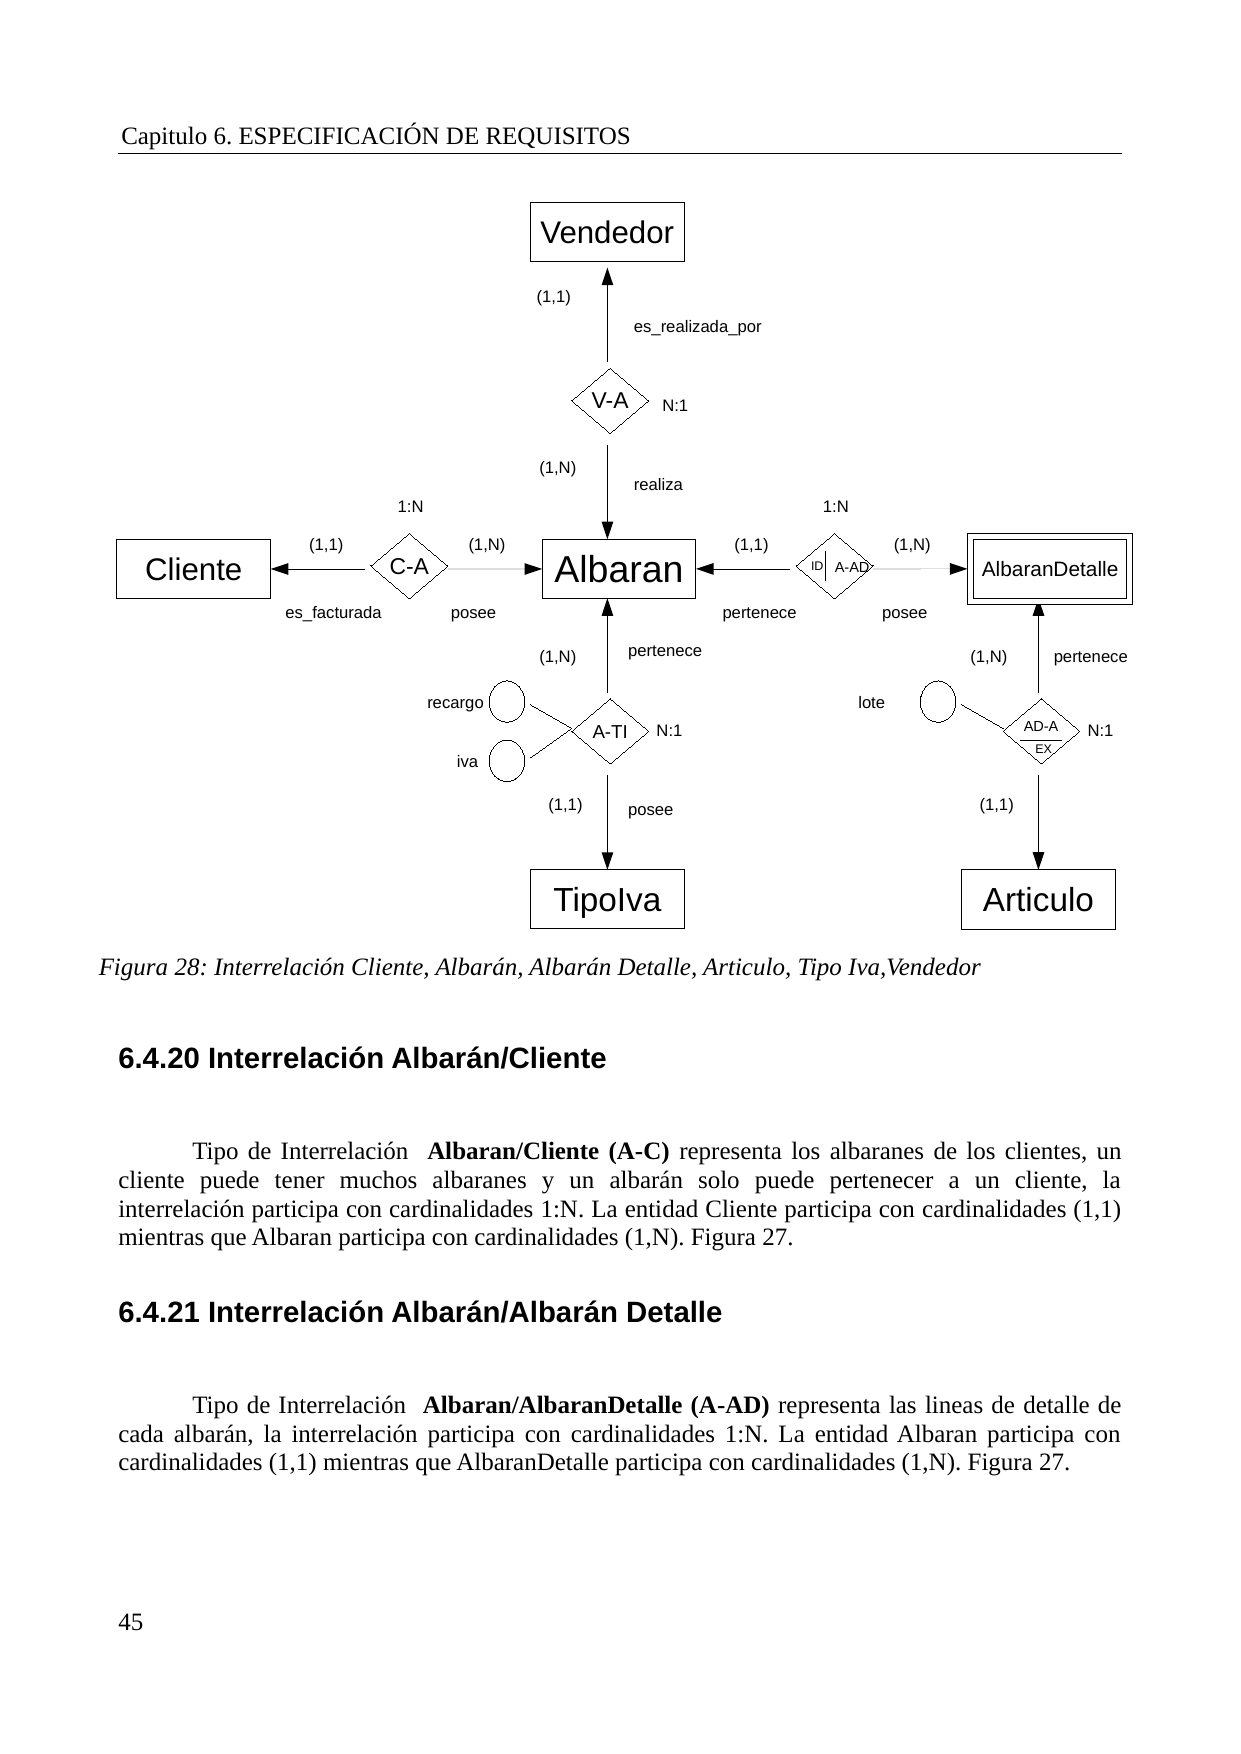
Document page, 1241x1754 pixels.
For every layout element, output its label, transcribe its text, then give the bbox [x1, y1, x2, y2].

text Figura 28: Interrelación Cliente, Albarán, Albarán Detalle, Articulo, Tipo Iva,Vendedor [98, 952, 1045, 981]
text Tipo de Interrelación Albaran/Cliente (A-C) representa los albaranes de los clientes, un cliente puede tener muchos albaranes y un albarán solo puede pertenecer a un cliente, la interrelación participa con cardinalidades 1:N. La entidad Cliente participa con cardinalidades (1,1) mientras que Albaran participa con cardinalidades (1,N). Figura 27. [118, 1136, 1122, 1251]
text Tipo de Interrelación Albaran/AlbaranDetalle (A-AD) representa las lineas de detalle de cada albarán, la interrelación participa con cardinalidades 1:N. La entidad Albaran participa con cardinalidades (1,1) mientras que AlbaranDetalle participa con cardinalidades (1,N). Figura 27. [118, 1390, 1122, 1476]
subtitle 6.4.20 Interrelación Albarán/Cliente [118, 1041, 1122, 1075]
subtitle 6.4.21 Interrelación Albarán/Albarán Detalle [118, 1294, 1122, 1328]
